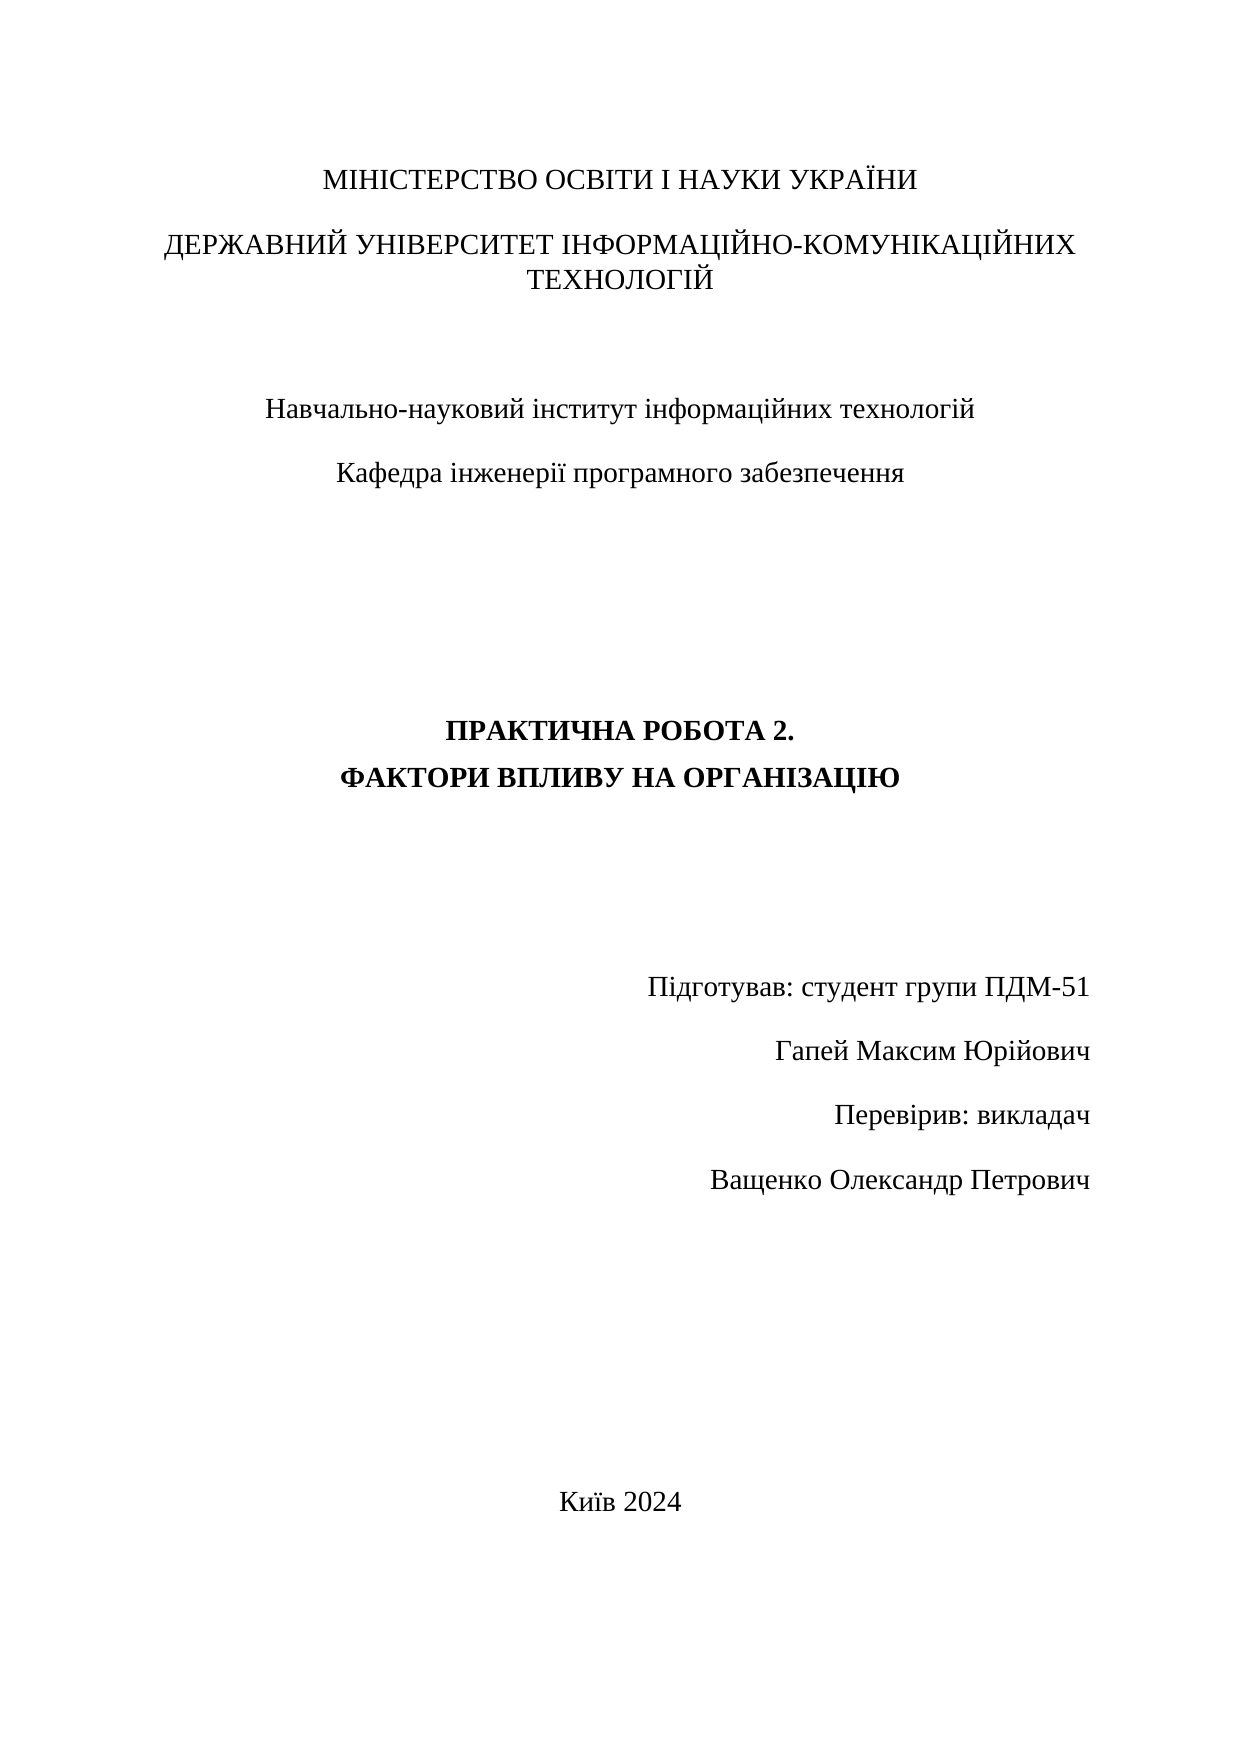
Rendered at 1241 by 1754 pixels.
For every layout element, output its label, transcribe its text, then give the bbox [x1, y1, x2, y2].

text ПРАКТИЧНА РОБОТА 2. [150, 713, 1090, 746]
text МІНІСТЕРСТВО ОСВІТИ І НАУКИ УКРАЇНИ [150, 162, 1090, 196]
text Київ 2024 [150, 1484, 1090, 1517]
text Гапей Максим Юрійович [150, 1033, 1090, 1067]
text Перевірив: викладач [150, 1097, 1090, 1131]
text Кафедра інженерії програмного забезпечення [150, 455, 1090, 489]
text Підготував: студент групи ПДМ-51 [150, 969, 1090, 1002]
text Ващенко Олександр Петрович [150, 1162, 1090, 1195]
text ФАКТОРИ ВПЛИВУ НА ОРГАНІЗАЦІЮ [150, 760, 1090, 794]
text Навчально-науковий інститут інформаційних технологій [150, 391, 1090, 424]
text ДЕРЖАВНИЙ УНІВЕРСИТЕТ ІНФОРМАЦІЙНО-КОМУНІКАЦІЙНИХ ТЕХНОЛОГІЙ [150, 227, 1090, 296]
